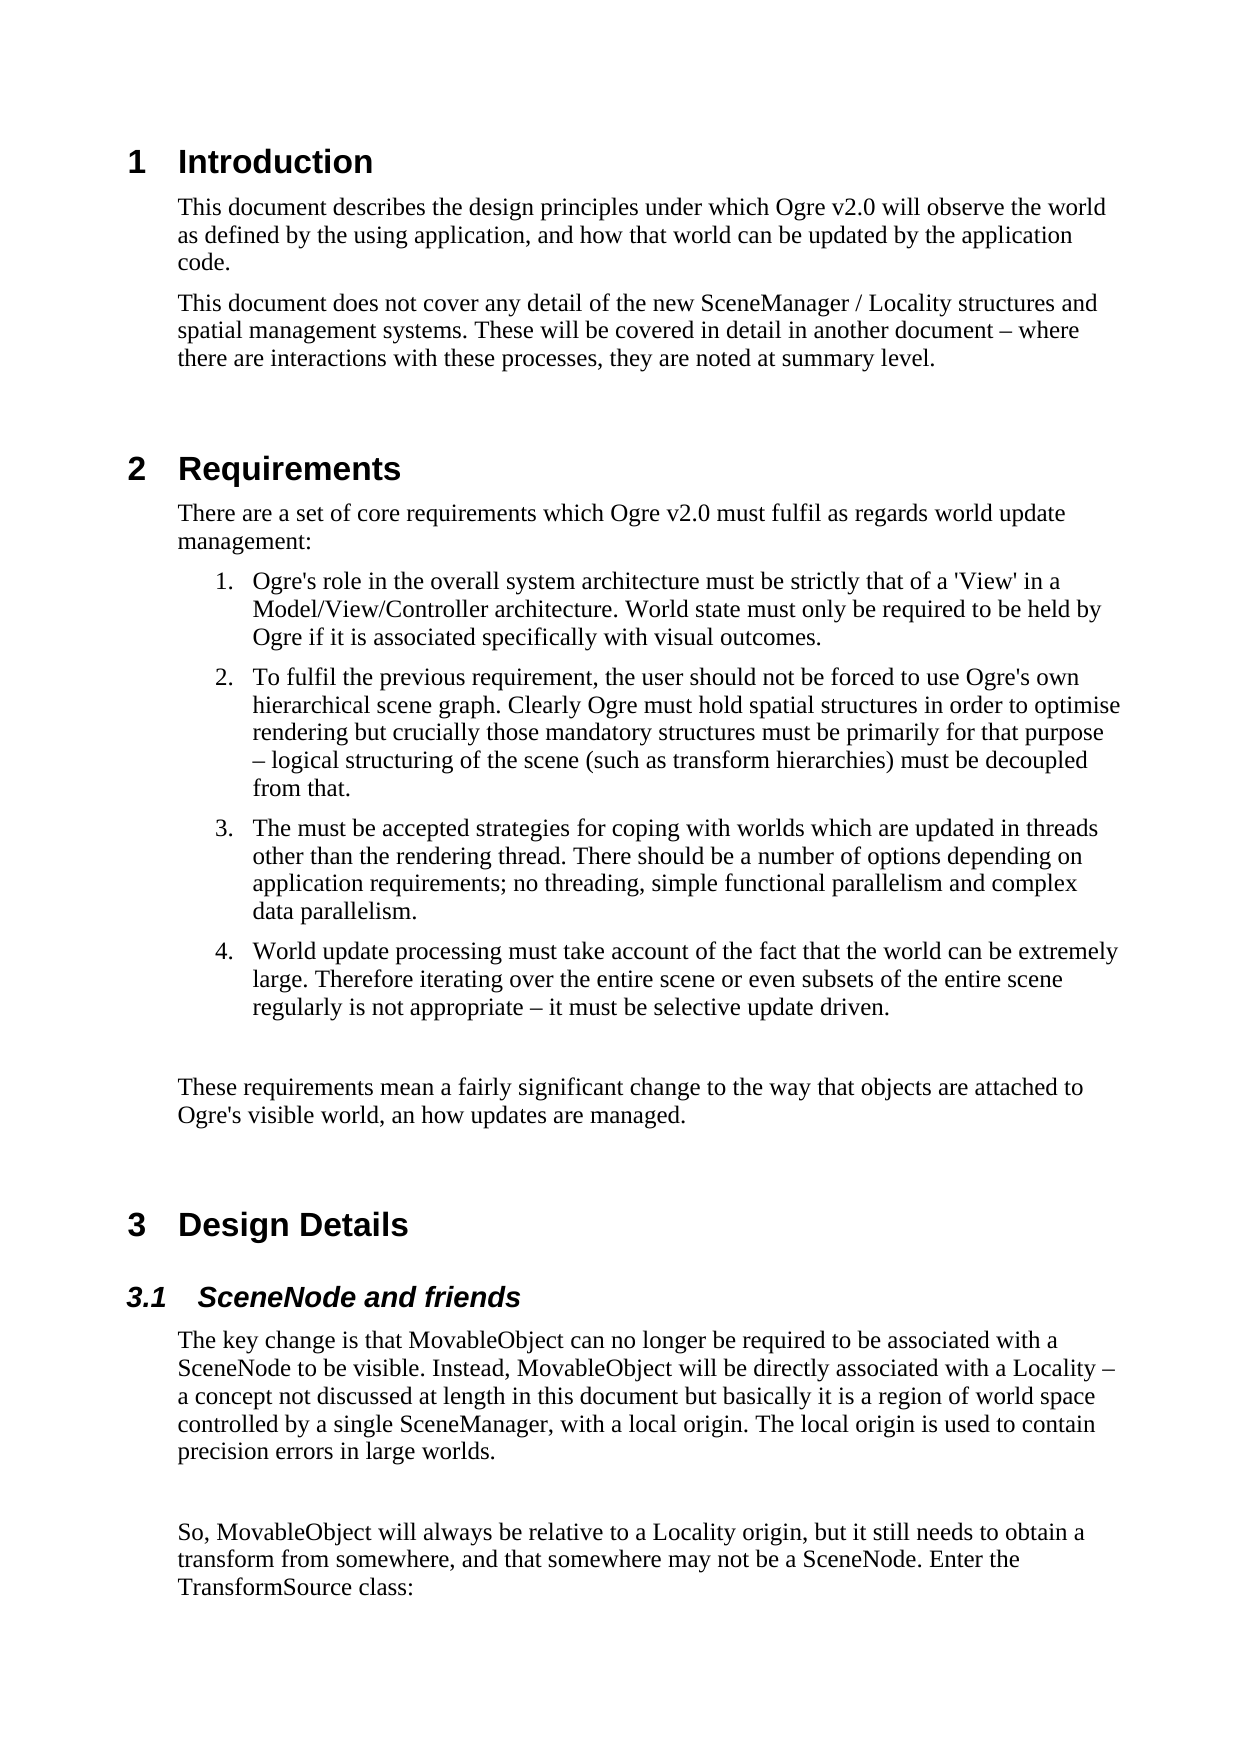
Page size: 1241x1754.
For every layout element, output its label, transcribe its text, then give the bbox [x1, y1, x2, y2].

text This document describes the design principles under which Ogre v2.0 will observe the world as defined by the using application, and how that world can be updated by the application code. [177, 193, 1122, 276]
list Ogre's role in the overall system architecture must be strictly that of a 'View' in a Model/View/Controller architecture. World state must only be required to be held by Ogre if it is associated specifically with visual outcomes. [215, 567, 1122, 651]
list World update processing must take account of the fact that the world can be extremely large. Therefore iterating over the entire scene or even subsets of the entire scene regularly is not appropriate – it must be selective update driven. [215, 937, 1122, 1021]
text So, MovableObject will always be relative to a Locality origin, but it still needs to obtain a transform from somewhere, and that somewhere may not be a SceneNode. Enter the TransformSource class: [177, 1518, 1122, 1601]
text These requirements mean a fairly significant change to the way that objects are attached to Ogre's visible world, an how updates are managed. [177, 1073, 1122, 1129]
list To fulfil the previous requirement, the user should not be forced to use Ogre's own hierarchical scene graph. Clearly Ogre must hold spatial structures in order to optimise rendering but crucially those mandatory structures must be primarily for that purpose – logical structuring of the scene (such as transform hierarchies) must be decoupled from that. [215, 663, 1122, 802]
text There are a set of core requirements which Ogre v2.0 must fulfil as regards world update management: [177, 499, 1122, 555]
subtitle Introduction [118, 143, 1122, 181]
subtitle SceneNode and friends [118, 1281, 1122, 1314]
list The must be accepted strategies for coping with worlds which are updated in threads other than the rendering thread. There should be a number of options depending on application requirements; no threading, simple functional parallelism and complex data parallelism. [215, 814, 1122, 925]
subtitle Design Details [118, 1206, 1122, 1244]
subtitle Requirements [118, 449, 1122, 487]
text This document does not cover any detail of the new SceneManager / Locality structures and spatial management systems. These will be covered in detail in another document – where there are interactions with these processes, they are noted at summary level. [177, 289, 1122, 372]
text The key change is that MovableObject can no longer be required to be associated with a SceneNode to be visible. Instead, MovableObject will be directly associated with a Locality – a concept not discussed at length in this document but basically it is a region of world space controlled by a single SceneManager, with a local origin. The local origin is used to contain precision errors in large worlds. [177, 1327, 1122, 1465]
